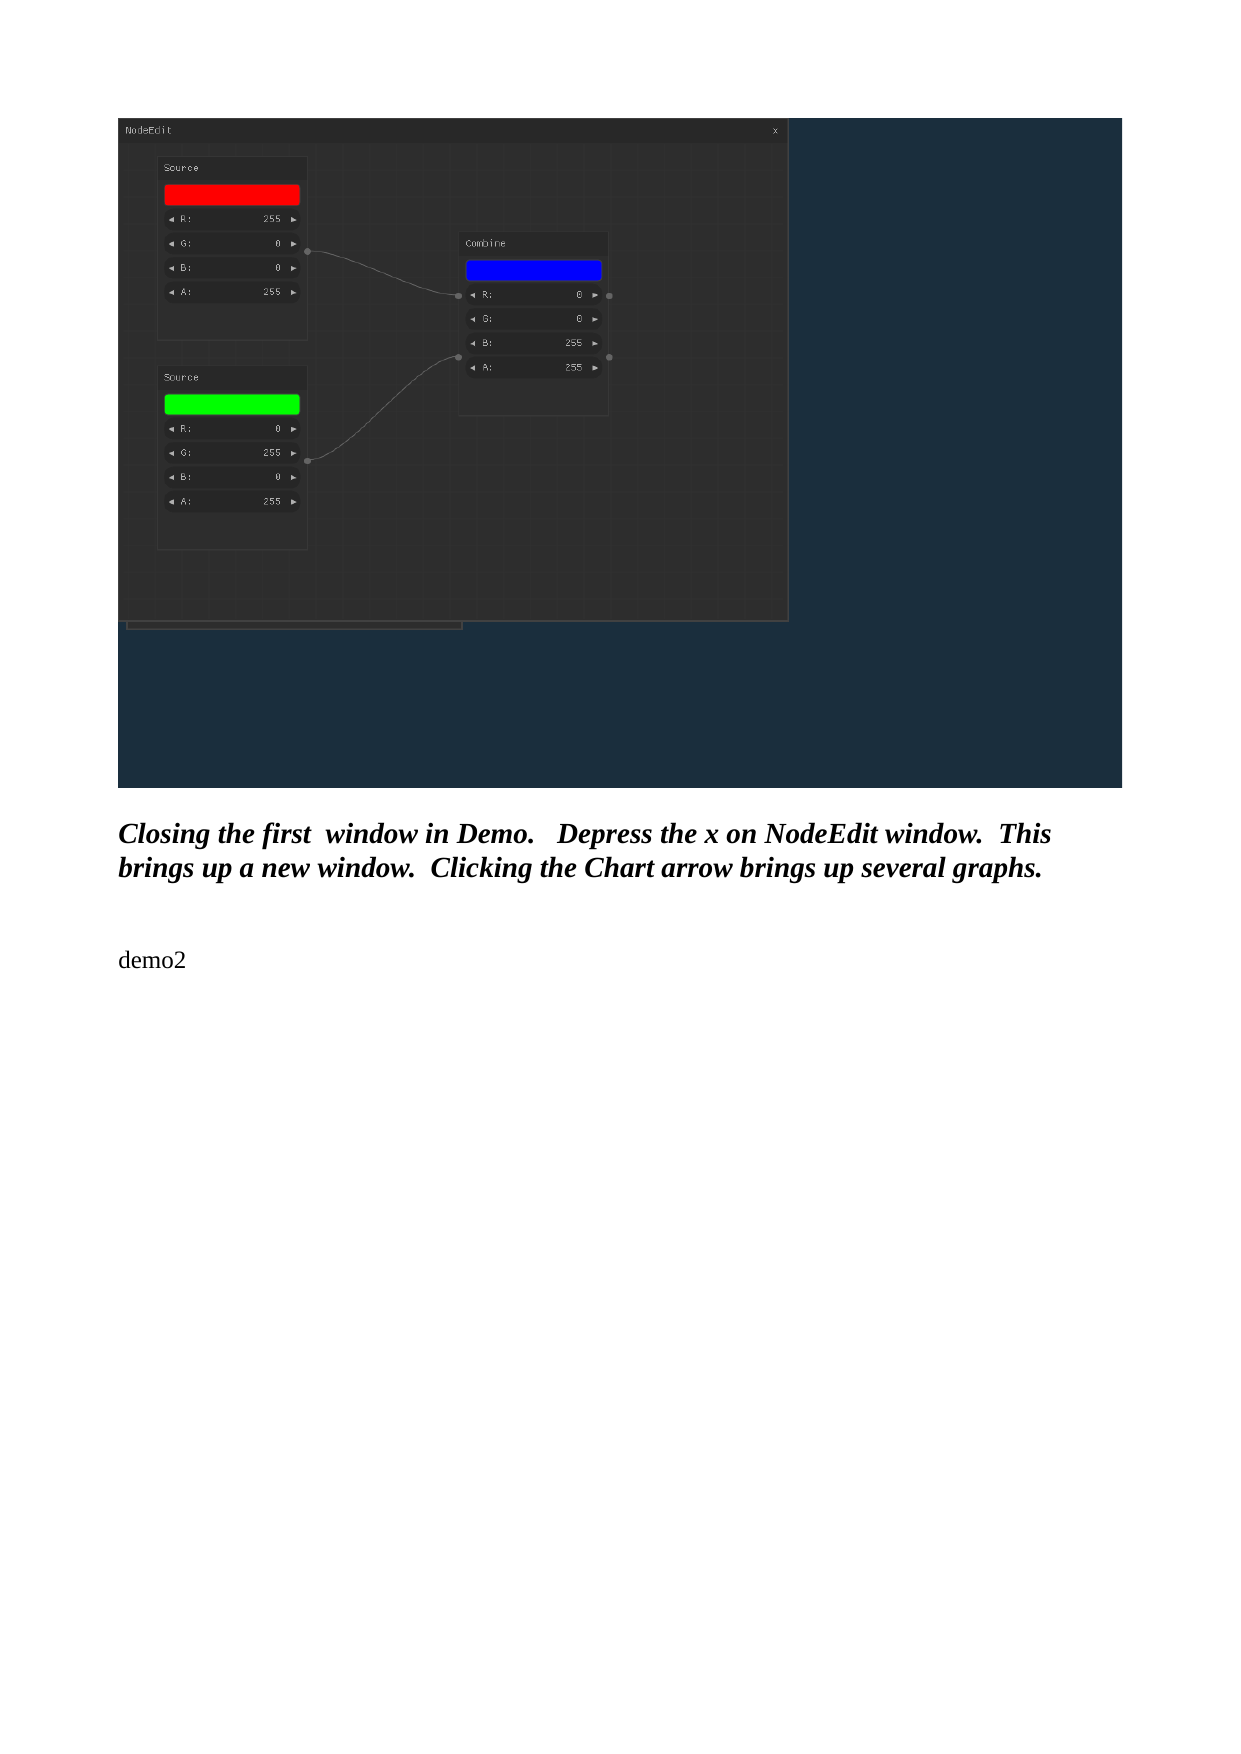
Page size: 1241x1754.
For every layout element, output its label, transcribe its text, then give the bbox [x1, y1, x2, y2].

picture [118, 118, 1123, 788]
text demo2 [118, 946, 1122, 974]
text Closing the first window in Demo. Depress the x on NodeEdit window. This brings up a new window. Clicking the Chart arrow brings up several graphs. [118, 816, 1122, 883]
